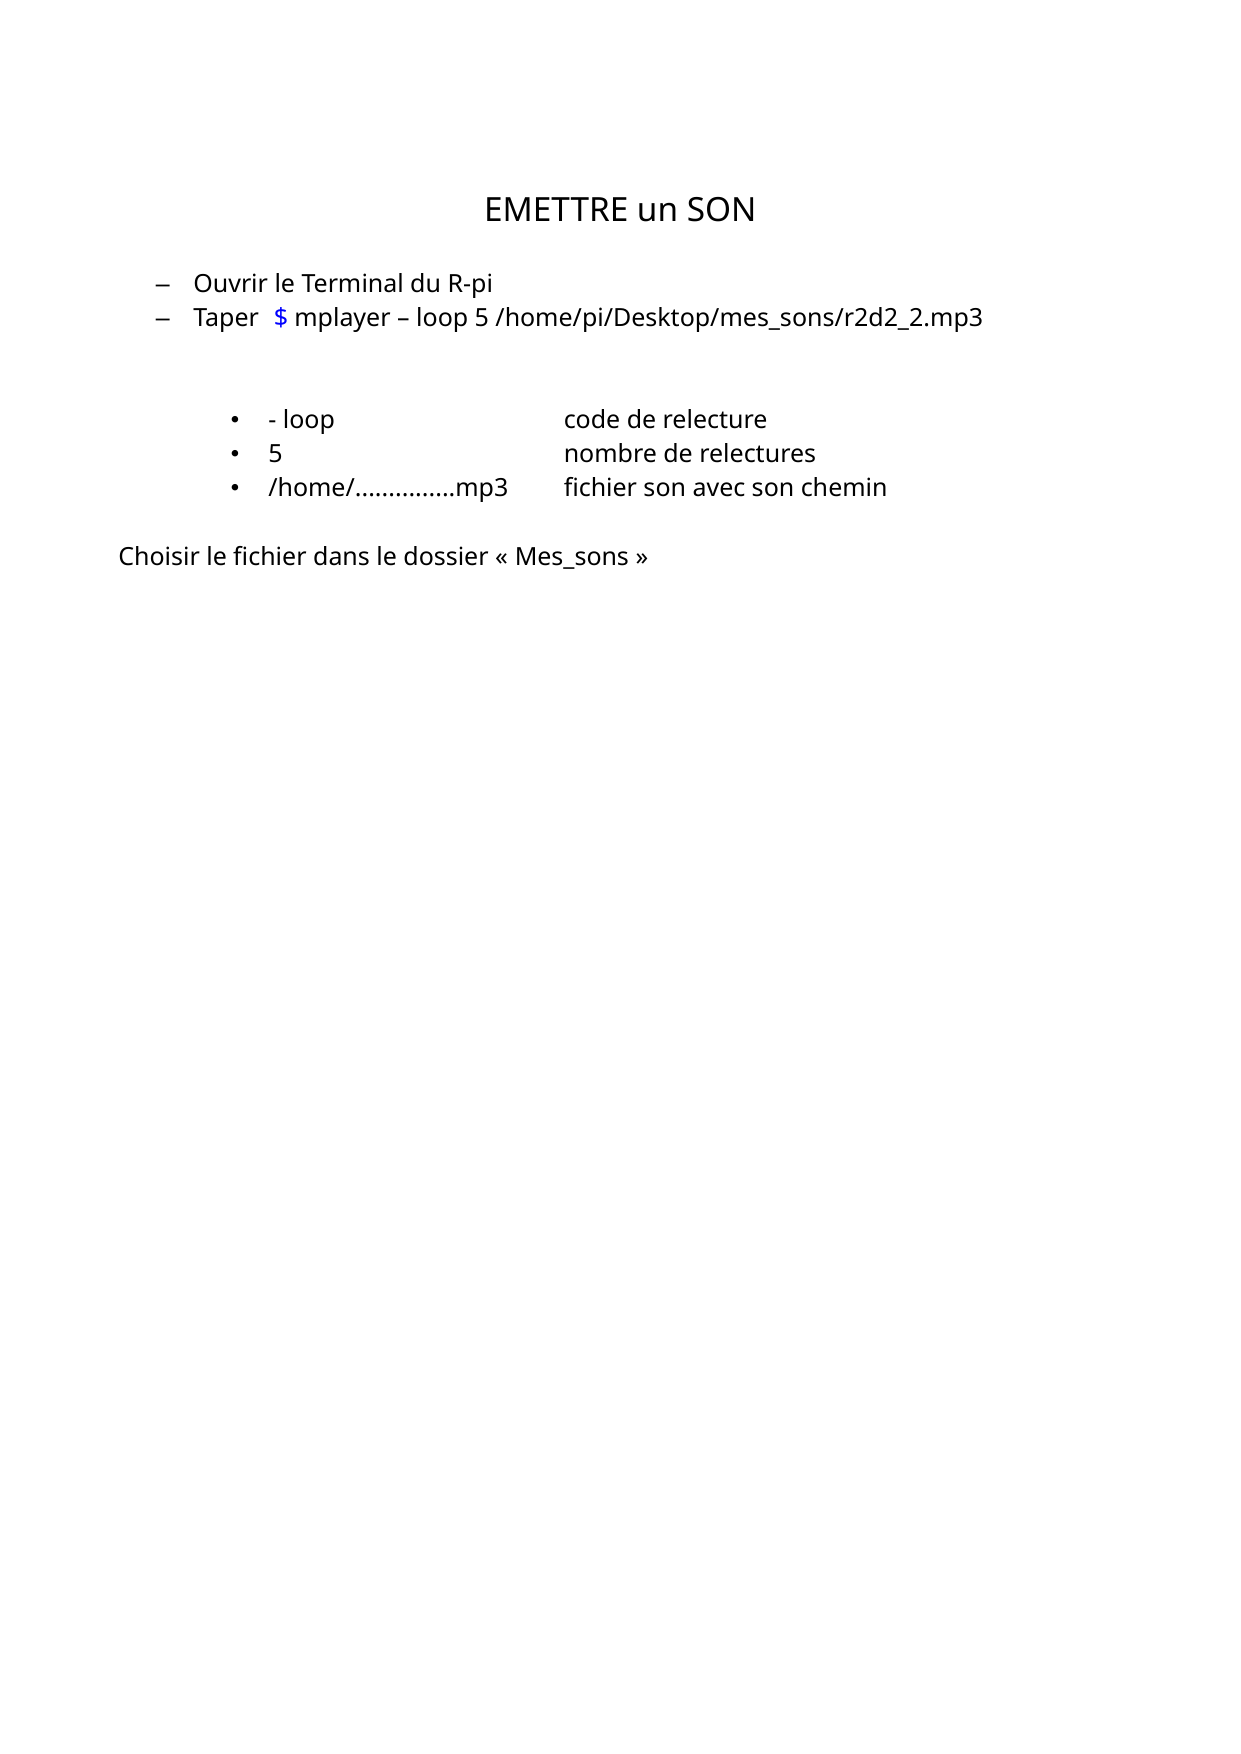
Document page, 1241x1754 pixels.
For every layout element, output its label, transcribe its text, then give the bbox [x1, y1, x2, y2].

text Choisir le fichier dans le dossier « Mes_sons » [118, 538, 1122, 572]
list /home/...............mp3 fichier son avec son chemin [231, 470, 1122, 504]
text EMETTRE un SON [118, 186, 1122, 232]
list Taper $ mplayer – loop 5 /home/pi/Desktop/mes_sons/r2d2_2.mp3 [156, 300, 1122, 334]
list Ouvrir le Terminal du R-pi [156, 266, 1122, 300]
list - loop code de relecture [231, 402, 1122, 436]
list 5 nombre de relectures [231, 436, 1122, 470]
